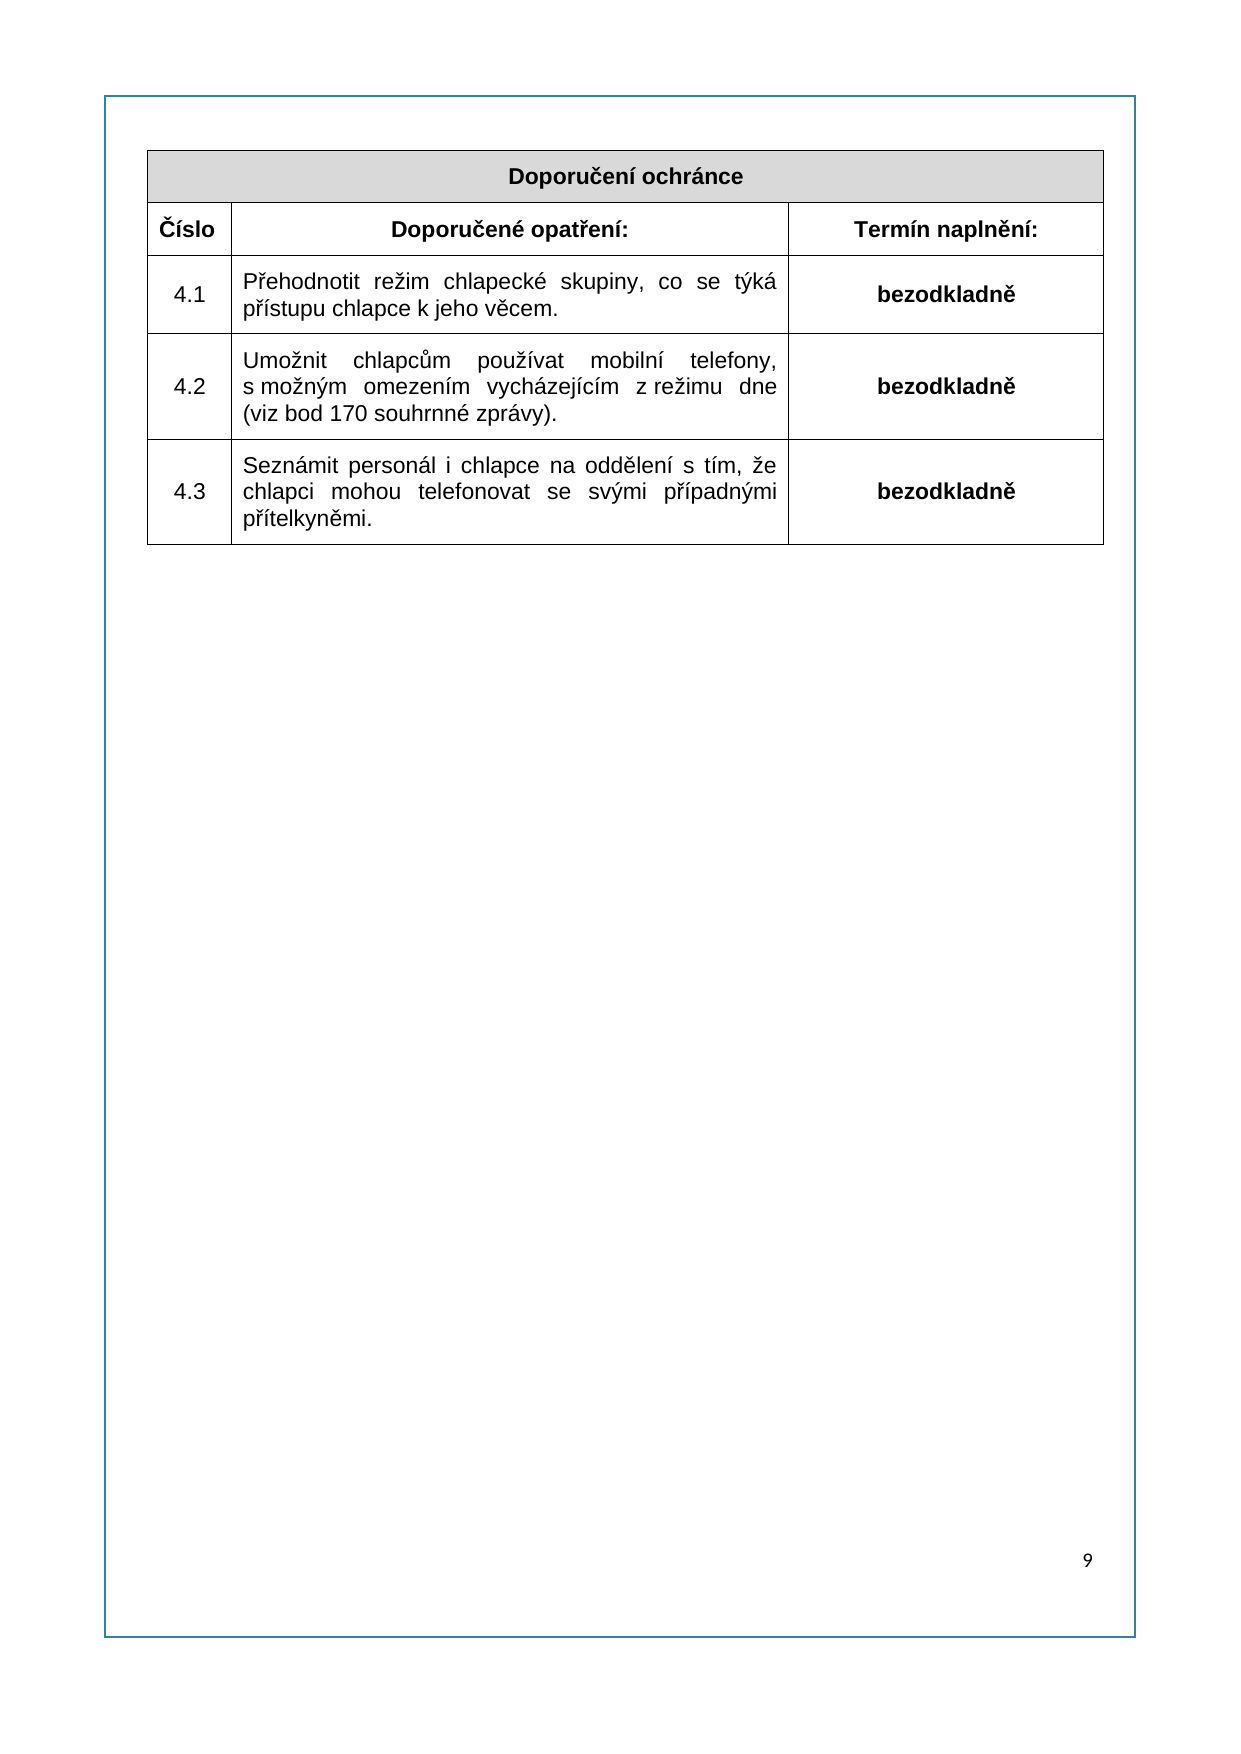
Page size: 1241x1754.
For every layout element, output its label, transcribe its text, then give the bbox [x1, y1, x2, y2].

table_cell 4.1 [148, 256, 231, 333]
table_cell 4.2 [148, 334, 231, 438]
table_header Doporučení ochránce [148, 151, 1103, 202]
table_cell 4.3 [148, 440, 231, 543]
table_cell Doporučené opatření: [232, 203, 788, 254]
table_cell bezodkladně [789, 334, 1103, 438]
table_cell Umožnit chlapcům používat mobilní telefony, s možným omezením vycházejícím z režimu dne (viz bod 170 souhrnné zprávy). [232, 334, 788, 438]
table_cell bezodkladně [789, 256, 1103, 333]
table_cell bezodkladně [789, 440, 1103, 543]
table_cell Seznámit personál i chlapce na oddělení s tím, že chlapci mohou telefonovat se svými případnými přítelkyněmi. [232, 440, 788, 543]
table_cell Přehodnotit režim chlapecké skupiny, co se týká přístupu chlapce k jeho věcem. [232, 256, 788, 333]
table_cell Termín naplnění: [789, 203, 1103, 254]
table_cell Číslo [148, 203, 231, 254]
